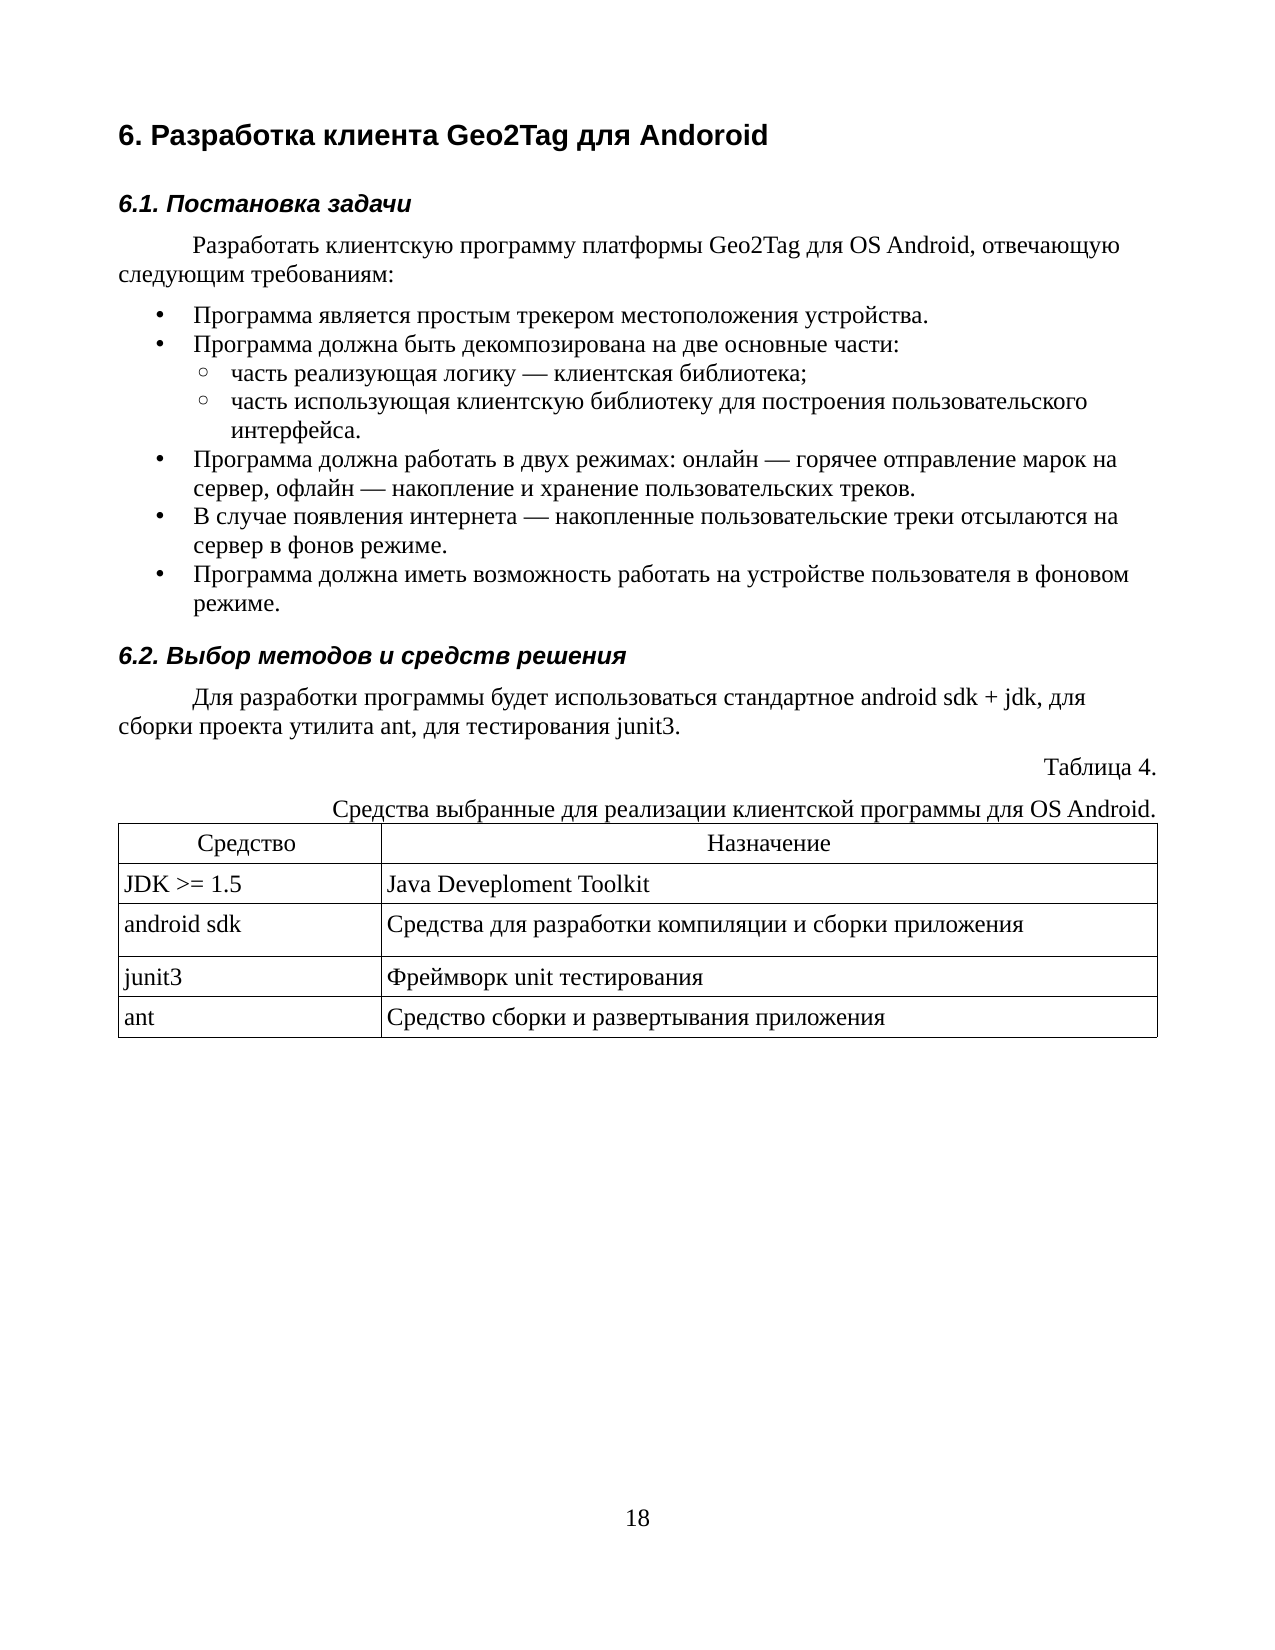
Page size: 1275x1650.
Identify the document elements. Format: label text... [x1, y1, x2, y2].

list часть использующая клиентскую библиотеку для построения пользовательского интерфейса. [193, 386, 1157, 444]
subtitle 6.1. Постановка задачи [118, 189, 1157, 218]
list часть реализующая логику — клиентская библиотека; [193, 358, 1157, 386]
list Программа должна быть декомпозирована на две основные части: [156, 329, 1157, 358]
table_header Назначение [382, 824, 1157, 863]
table_cell Средство сборки и развертывания приложения [382, 997, 1157, 1037]
list В случае появления интернета — накопленные пользовательские треки отсылаются на сервер в фонов режиме. [156, 501, 1157, 559]
table_cell Средства для разработки компиляции и сборки приложения [382, 904, 1157, 956]
text Таблица 4. [118, 752, 1157, 781]
table_cell junit3 [119, 957, 381, 996]
list Программа является простым трекером местоположения устройства. [156, 300, 1157, 329]
subtitle 6.2. Выбор методов и средств решения [118, 641, 1157, 670]
table_header Средство [119, 824, 381, 863]
text Для разработки программы будет использоваться стандартное android sdk + jdk, для сборки проекта утилита ant, для тестирования junit3. [118, 682, 1157, 740]
table_cell Фреймворк unit тестирования [382, 957, 1157, 996]
table_cell android sdk [119, 904, 381, 956]
table_cell Java Deveploment Toolkit [382, 864, 1157, 903]
subtitle 6. Разработка клиента Geo2Tag для Andoroid [118, 118, 1157, 152]
text Средства выбранные для реализации клиентской программы для OS Android. [118, 794, 1157, 822]
text Разработать клиентскую программу платформы Geo2Tag для OS Android, отвечающую следующим требованиям: [118, 230, 1157, 288]
list Программа должна иметь возможность работать на устройстве пользователя в фоновом режиме. [156, 559, 1157, 616]
table_cell JDK >= 1.5 [119, 864, 381, 903]
table_cell ant [119, 997, 381, 1037]
list Программа должна работать в двух режимах: онлайн — горячее отправление марок на сервер, офлайн — накопление и хранение пользовательских треков. [156, 444, 1157, 501]
